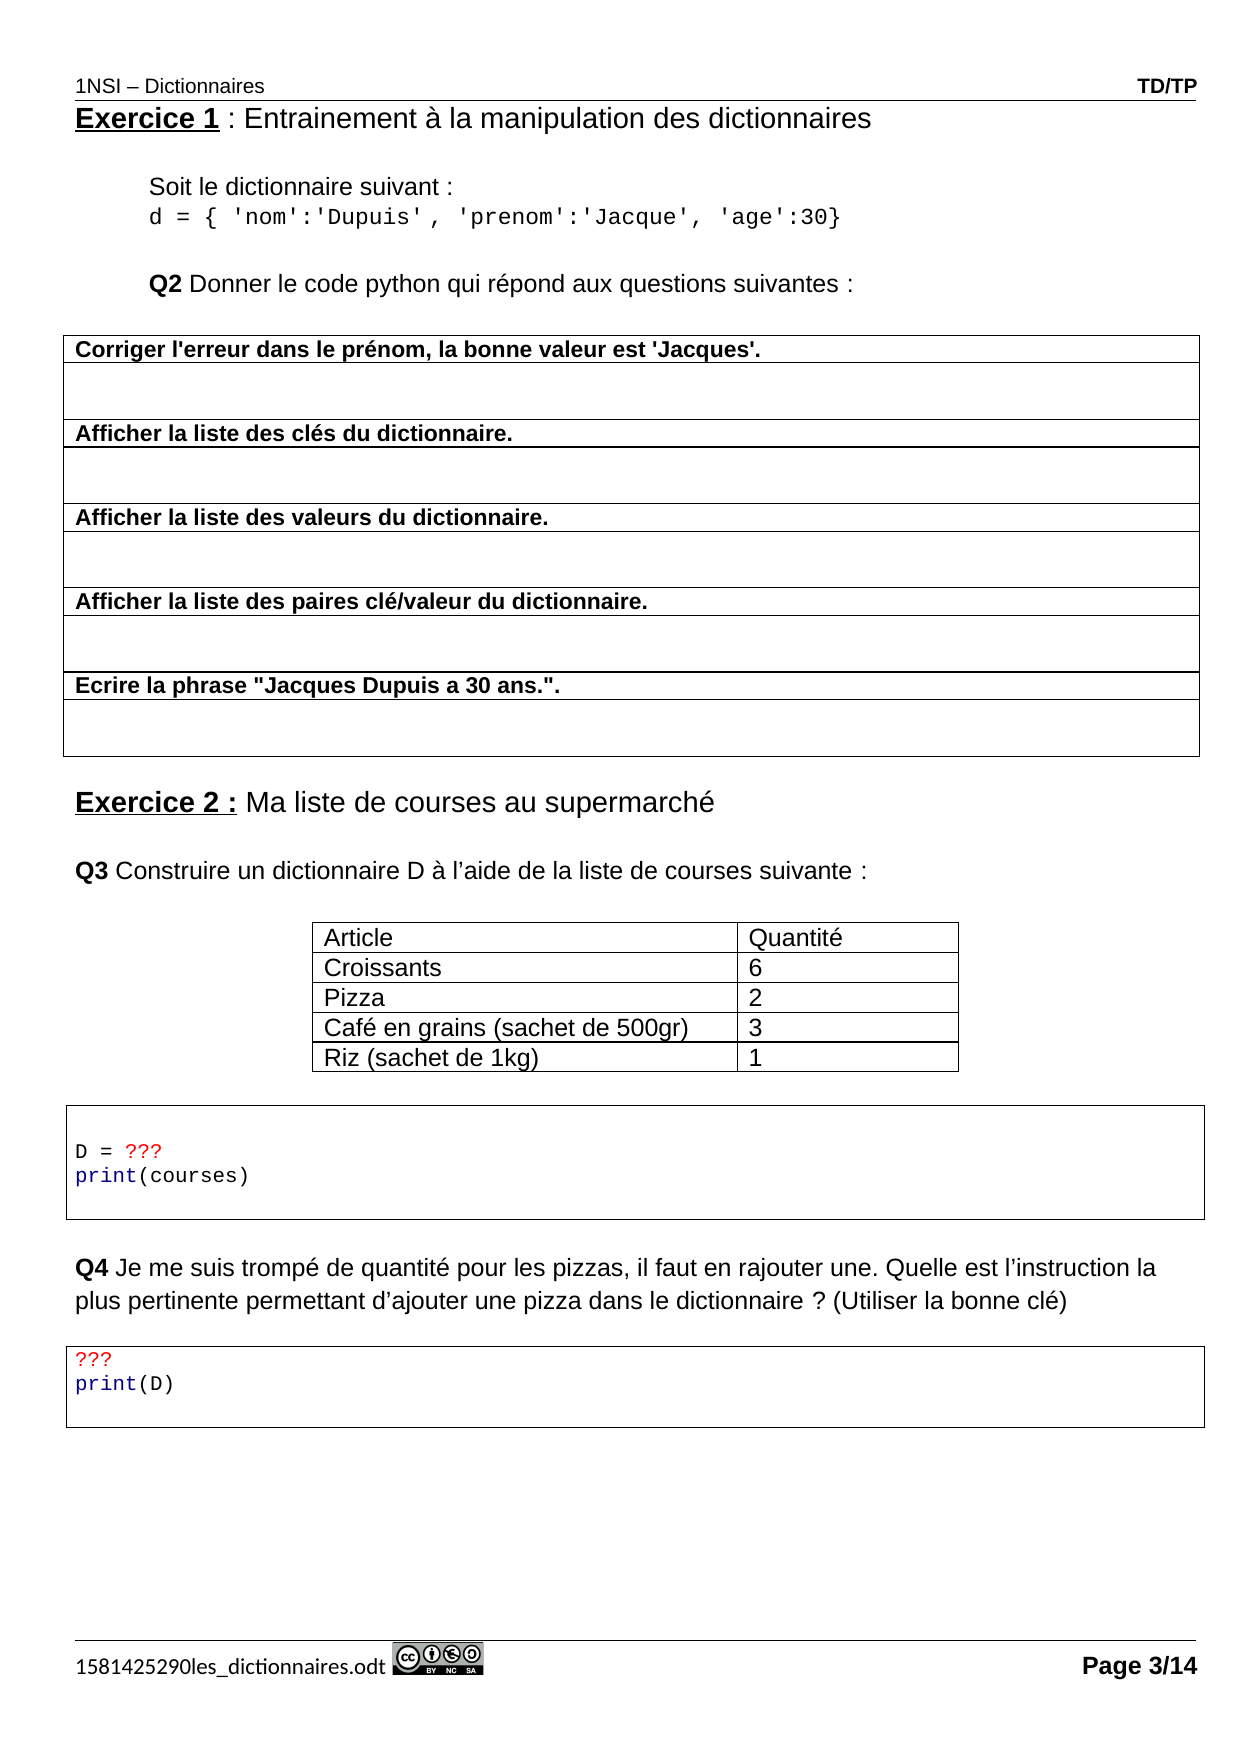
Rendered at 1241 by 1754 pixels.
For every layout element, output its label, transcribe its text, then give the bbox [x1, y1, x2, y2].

text print(D) [75, 1373, 1196, 1397]
table_cell Café en grains (sachet de 500gr) [313, 1013, 737, 1041]
table_cell 6 [738, 953, 958, 982]
table_cell Croissants [313, 953, 737, 982]
table_cell 3 [738, 1013, 958, 1041]
table_cell Afficher la liste des paires clé/valeur du dictionnaire. [64, 588, 1199, 615]
text Soit le dictionnaire suivant : [75, 172, 1196, 201]
picture [392, 1642, 484, 1675]
table_cell [64, 363, 1199, 419]
table_header Article [313, 923, 737, 952]
text Q4 Je me suis trompé de quantité pour les pizzas, il faut en rajouter une. Quelle est l’instruction la plus pertinente permettant d’ajouter une pizza dans le dictionnaire ? (Utiliser la bonne clé) [75, 1253, 1196, 1315]
table_cell [64, 700, 1199, 756]
text D = ??? [67, 1138, 1204, 1162]
text ??? [67, 1347, 1204, 1373]
table_header Corriger l'erreur dans le prénom, la bonne valeur est 'Jacques'. [64, 336, 1199, 362]
table_cell [64, 448, 1199, 503]
table_cell 1 [738, 1043, 958, 1071]
table_cell Afficher la liste des clés du dictionnaire. [64, 420, 1199, 446]
text Exercice 1 : Entrainement à la manipulation des dictionnaires [75, 101, 1196, 134]
table_cell [64, 616, 1199, 671]
table_cell Ecrire la phrase "Jacques Dupuis a 30 ans.". [64, 673, 1199, 699]
table_cell [64, 532, 1199, 587]
table_cell Riz (sachet de 1kg) [313, 1043, 737, 1071]
text Exercice 2 : Ma liste de courses au supermarché [75, 785, 1196, 818]
text Q3 Construire un dictionnaire D à l’aide de la liste de courses suivante : [75, 856, 1196, 885]
table_header Quantité [738, 923, 958, 952]
text print(courses) [67, 1162, 1204, 1219]
table_cell Afficher la liste des valeurs du dictionnaire. [64, 504, 1199, 531]
table_cell 2 [738, 983, 958, 1012]
table_cell Pizza [313, 983, 737, 1012]
text Q2 Donner le code python qui répond aux questions suivantes : [75, 269, 1196, 297]
text d = { 'nom':'Dupuis' , 'prenom':'Jacque', 'age':30} [75, 205, 1196, 231]
